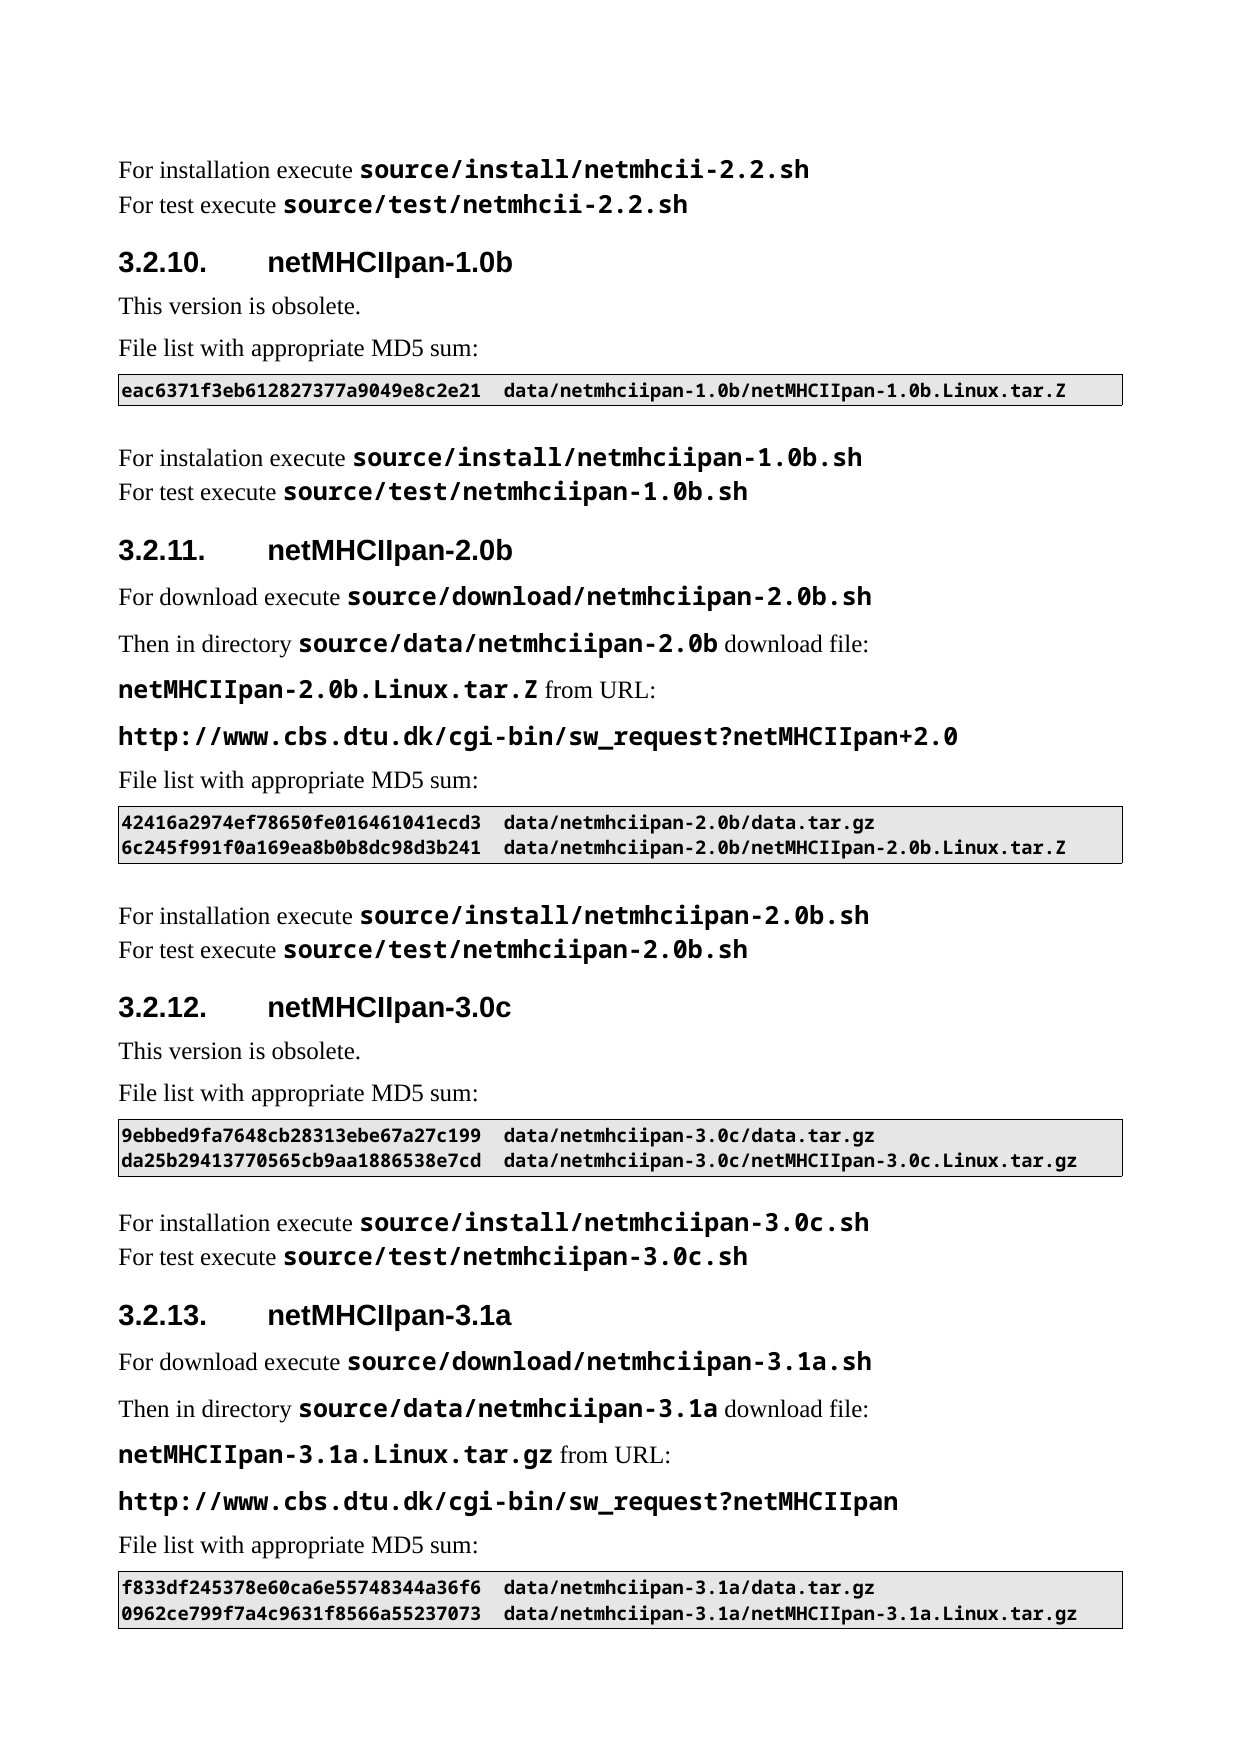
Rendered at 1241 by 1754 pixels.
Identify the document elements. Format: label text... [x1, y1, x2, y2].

text 9ebbed9fa7648cb28313ebe67a27c199 data/netmhciipan-3.0c/data.tar.gz [119, 1120, 1122, 1144]
text For download execute source/download/netmhciipan-3.1a.sh [118, 1344, 1122, 1378]
text da25b29413770565cb9aa1886538e7cd data/netmhciipan-3.0c/netMHCIIpan-3.0c.Linux.tar.gz [119, 1144, 1122, 1176]
subtitle netMHCIIpan-3.1a [118, 1298, 1122, 1331]
text 0962ce799f7a4c9631f8566a55237073 data/netmhciipan-3.1a/netMHCIIpan-3.1a.Linux.tar.gz [119, 1597, 1122, 1628]
text http://www.cbs.dtu.dk/cgi-bin/sw_request?netMHCIIpan [118, 1484, 1122, 1518]
text For download execute source/download/netmhciipan-2.0b.sh [118, 579, 1122, 613]
text File list with appropriate MD5 sum: [118, 1530, 1122, 1559]
subtitle netMHCIIpan-3.0c [118, 990, 1122, 1024]
text f833df245378e60ca6e55748344a36f6 data/netmhciipan-3.1a/data.tar.gz [119, 1572, 1122, 1597]
text File list with appropriate MD5 sum: [118, 1078, 1122, 1106]
text File list with appropriate MD5 sum: [118, 765, 1122, 794]
text For installation execute source/install/netmhcii-2.2.sh [118, 152, 1122, 186]
text File list with appropriate MD5 sum: [118, 333, 1122, 361]
text This version is obsolete. [118, 291, 1122, 320]
text 42416a2974ef78650fe016461041ecd3 data/netmhciipan-2.0b/data.tar.gz [119, 807, 1122, 832]
text http://www.cbs.dtu.dk/cgi-bin/sw_request?netMHCIIpan+2.0 [118, 718, 1122, 752]
text For test execute source/test/netmhciipan-2.0b.sh [118, 931, 1122, 965]
text 6c245f991f0a169ea8b0b8dc98d3b241 data/netmhciipan-2.0b/netMHCIIpan-2.0b.Linux.tar.Z [119, 832, 1122, 863]
text This version is obsolete. [118, 1036, 1122, 1065]
text For test execute source/test/netmhciipan-3.0c.sh [118, 1239, 1122, 1273]
text For instalation execute source/install/netmhciipan-1.0b.sh [118, 439, 1122, 473]
text netMHCIIpan-3.1a.Linux.tar.gz from URL: [118, 1437, 1122, 1471]
text For installation execute source/install/netmhciipan-2.0b.sh [118, 897, 1122, 931]
text netMHCIIpan-2.0b.Linux.tar.Z from URL: [118, 672, 1122, 706]
text For test execute source/test/netmhcii-2.2.sh [118, 186, 1122, 220]
text For test execute source/test/netmhciipan-1.0b.sh [118, 473, 1122, 508]
subtitle netMHCIIpan-2.0b [118, 533, 1122, 566]
text Then in directory source/data/netmhciipan-3.1a download file: [118, 1391, 1122, 1424]
text eac6371f3eb612827377a9049e8c2e21 data/netmhciipan-1.0b/netMHCIIpan-1.0b.Linux.tar.Z [119, 375, 1122, 405]
subtitle netMHCIIpan-1.0b [118, 245, 1122, 279]
text Then in directory source/data/netmhciipan-2.0b download file: [118, 625, 1122, 659]
text For installation execute source/install/netmhciipan-3.0c.sh [118, 1205, 1122, 1239]
